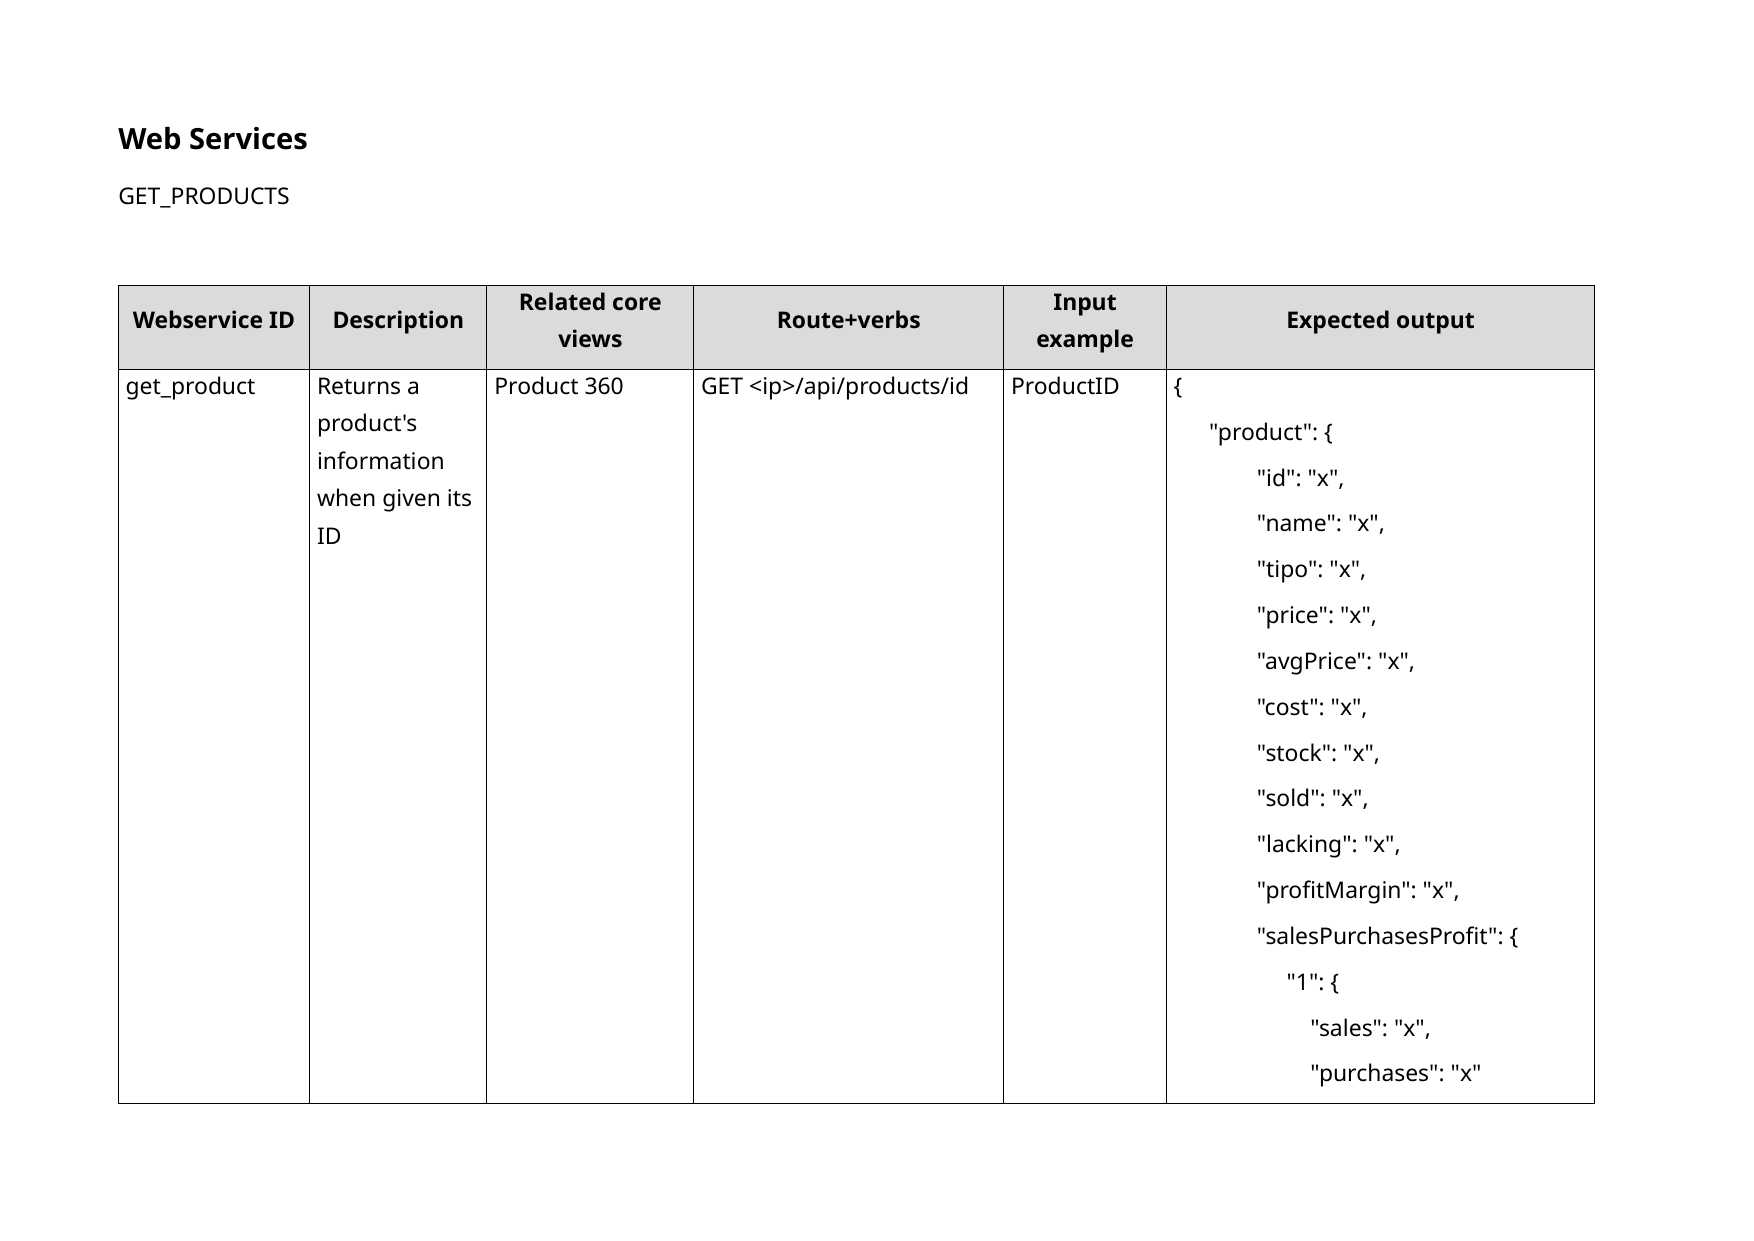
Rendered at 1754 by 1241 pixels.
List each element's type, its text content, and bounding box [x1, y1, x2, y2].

table_cell GET <ip>/api/products/id [694, 370, 1003, 1103]
table_header Route+verbs [694, 286, 1003, 369]
table_cell get_product [119, 370, 309, 1103]
table_cell { "product": { "id": "x", "name": "x", "tipo": "x", "price": "x", "avgPrice": "x", "cost": "x", "stock": "x", "sold": "x", "lacking": "x", "profitMargin": "x", "salesPurchasesProfit": { "1": { "sales": "x", "purchases": "x" [1167, 370, 1594, 1103]
text Web Services [118, 118, 1636, 158]
table_header Description [310, 286, 486, 369]
table_header Input example [1004, 286, 1166, 369]
table_cell ProductID [1004, 370, 1166, 1103]
text GET_PRODUCTS [118, 180, 1636, 212]
table_header Webservice ID [119, 286, 309, 369]
table_cell Returns a product's information when given its ID [310, 370, 486, 1103]
table_header Expected output [1167, 286, 1594, 369]
table_header Related core views [487, 286, 693, 369]
table_cell Product 360 [487, 370, 693, 1103]
